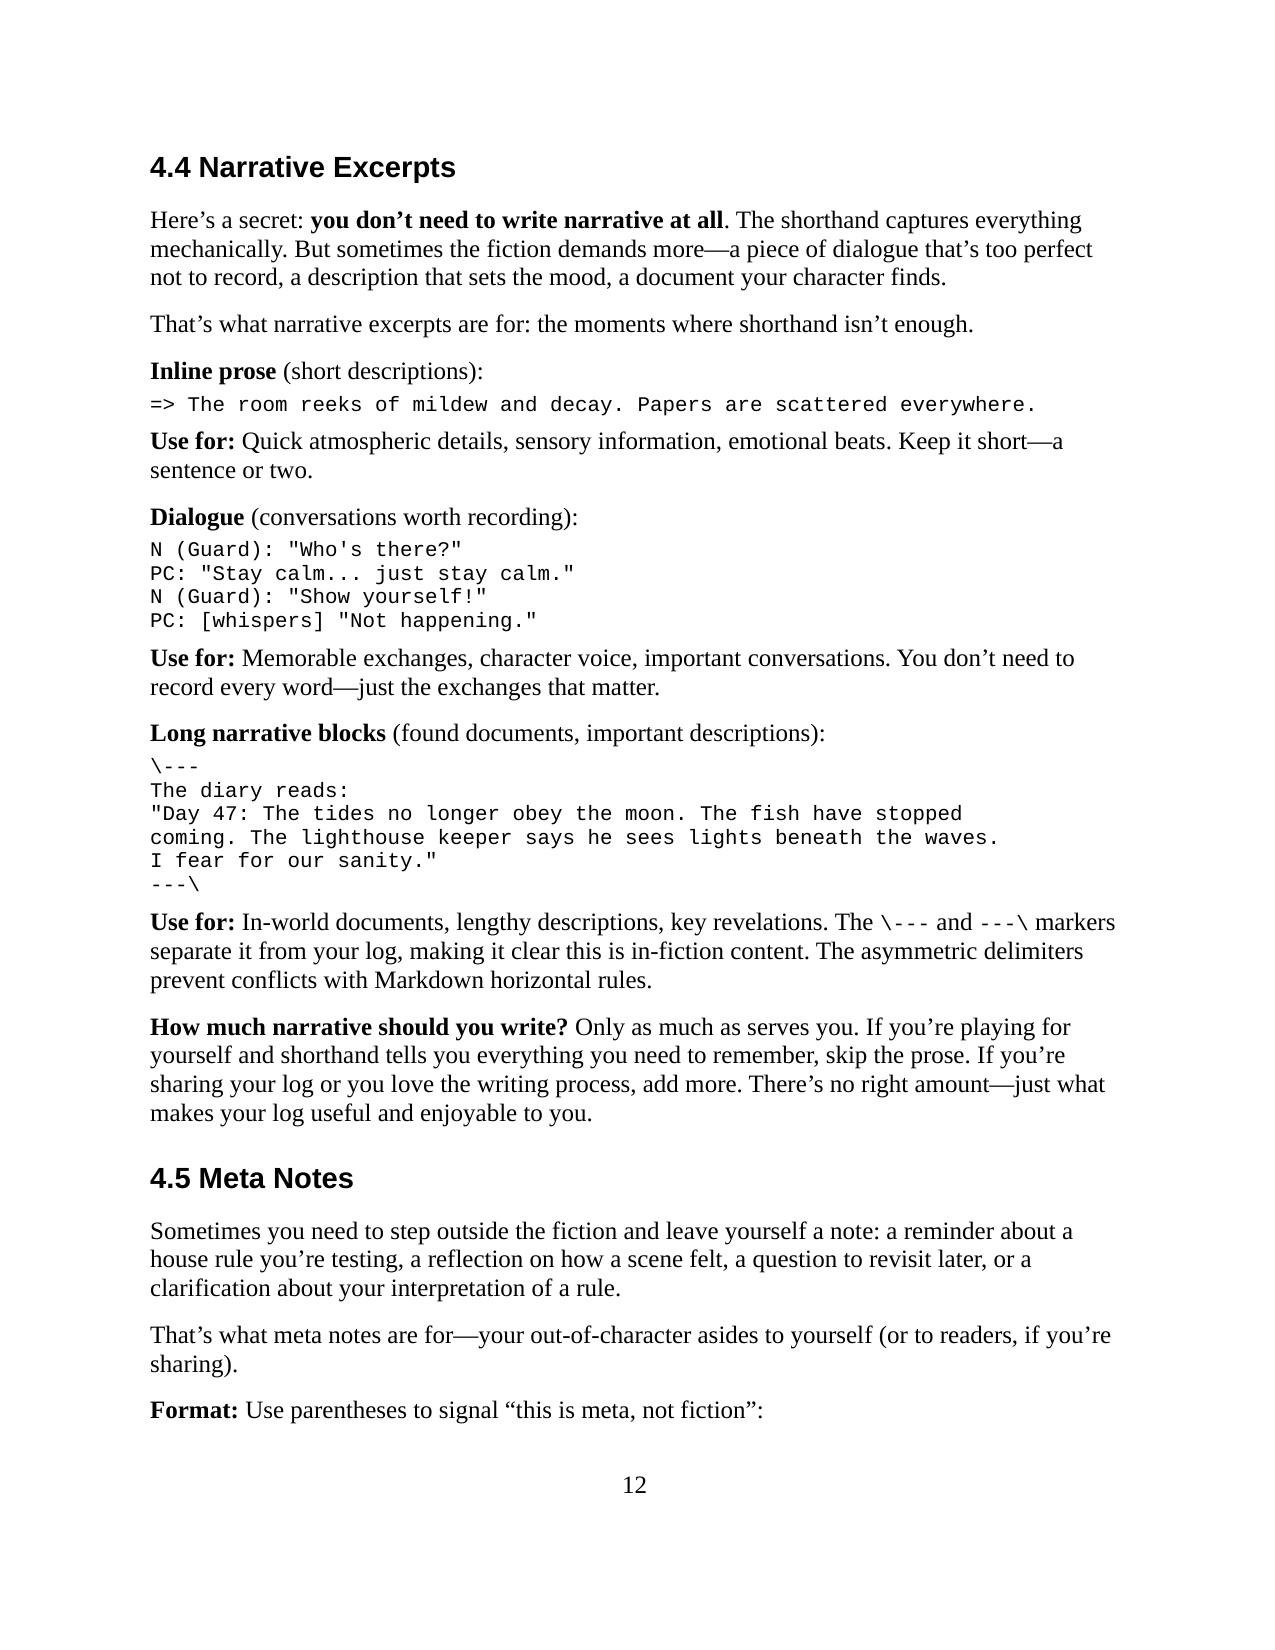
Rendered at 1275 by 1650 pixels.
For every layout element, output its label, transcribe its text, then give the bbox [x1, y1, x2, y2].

text N (Guard): "Show yourself!" [150, 587, 1125, 610]
text Use for: Quick atmospheric details, sensory information, emotional beats. Keep it short—a sentence or two. [150, 426, 1125, 484]
text The diary reads: [150, 779, 1125, 803]
text coming. The lighthouse keeper says he sees lights beneath the waves. [150, 827, 1125, 851]
text Use for: In-world documents, lengthy descriptions, key revelations. The \--- and ---\ markers separate it from your log, making it clear this is in-fiction content. The asymmetric delimiters prevent conflicts with Markdown horizontal rules. [150, 907, 1125, 994]
text I fear for our sanity." [150, 851, 1125, 874]
text "Day 47: The tides no longer obey the moon. The fish have stopped [150, 803, 1125, 827]
text Format: Use parentheses to signal “this is meta, not fiction”: [150, 1395, 1125, 1424]
text Sometimes you need to step outside the fiction and leave yourself a note: a reminder about a house rule you’re testing, a reflection on how a scene felt, a question to revisit later, or a clarification about your interpretation of a rule. [150, 1216, 1125, 1302]
text How much narrative should you write? Only as much as serves you. If you’re playing for yourself and shorthand tells you everything you need to remember, skip the prose. If you’re sharing your log or you love the writing process, add more. There’s no right amount—just what makes your log useful and enjoyable to you. [150, 1012, 1125, 1127]
text Long narrative blocks (found documents, important descriptions): [150, 718, 1125, 747]
text N (Guard): "Who's there?" [150, 539, 1125, 563]
text PC: [whispers] "Not happening." [150, 610, 1125, 634]
text That’s what meta notes are for—your out-of-character asides to yourself (or to readers, if you’re sharing). [150, 1320, 1125, 1377]
text => The room reeks of mildew and decay. Papers are scattered everywhere. [150, 393, 1125, 417]
text Inline prose (short descriptions): [150, 356, 1125, 384]
text Here’s a secret: you don’t need to write narrative at all. The shorthand captures everything mechanically. But sometimes the fiction demands more—a piece of dialogue that’s too perfect not to record, a description that sets the mood, a document your character finds. [150, 205, 1125, 291]
subtitle 4.4 Narrative Excerpts [150, 150, 1125, 183]
text Use for: Memorable exchanges, character voice, important conversations. You don’t need to record every word—just the exchanges that matter. [150, 643, 1125, 700]
text Dialogue (conversations worth recording): [150, 502, 1125, 530]
subtitle 4.5 Meta Notes [150, 1161, 1125, 1194]
text PC: "Stay calm... just stay calm." [150, 563, 1125, 587]
text That’s what narrative excerpts are for: the moments where shorthand isn’t enough. [150, 309, 1125, 338]
text \--- [150, 756, 1125, 779]
text ---\ [150, 874, 1125, 898]
